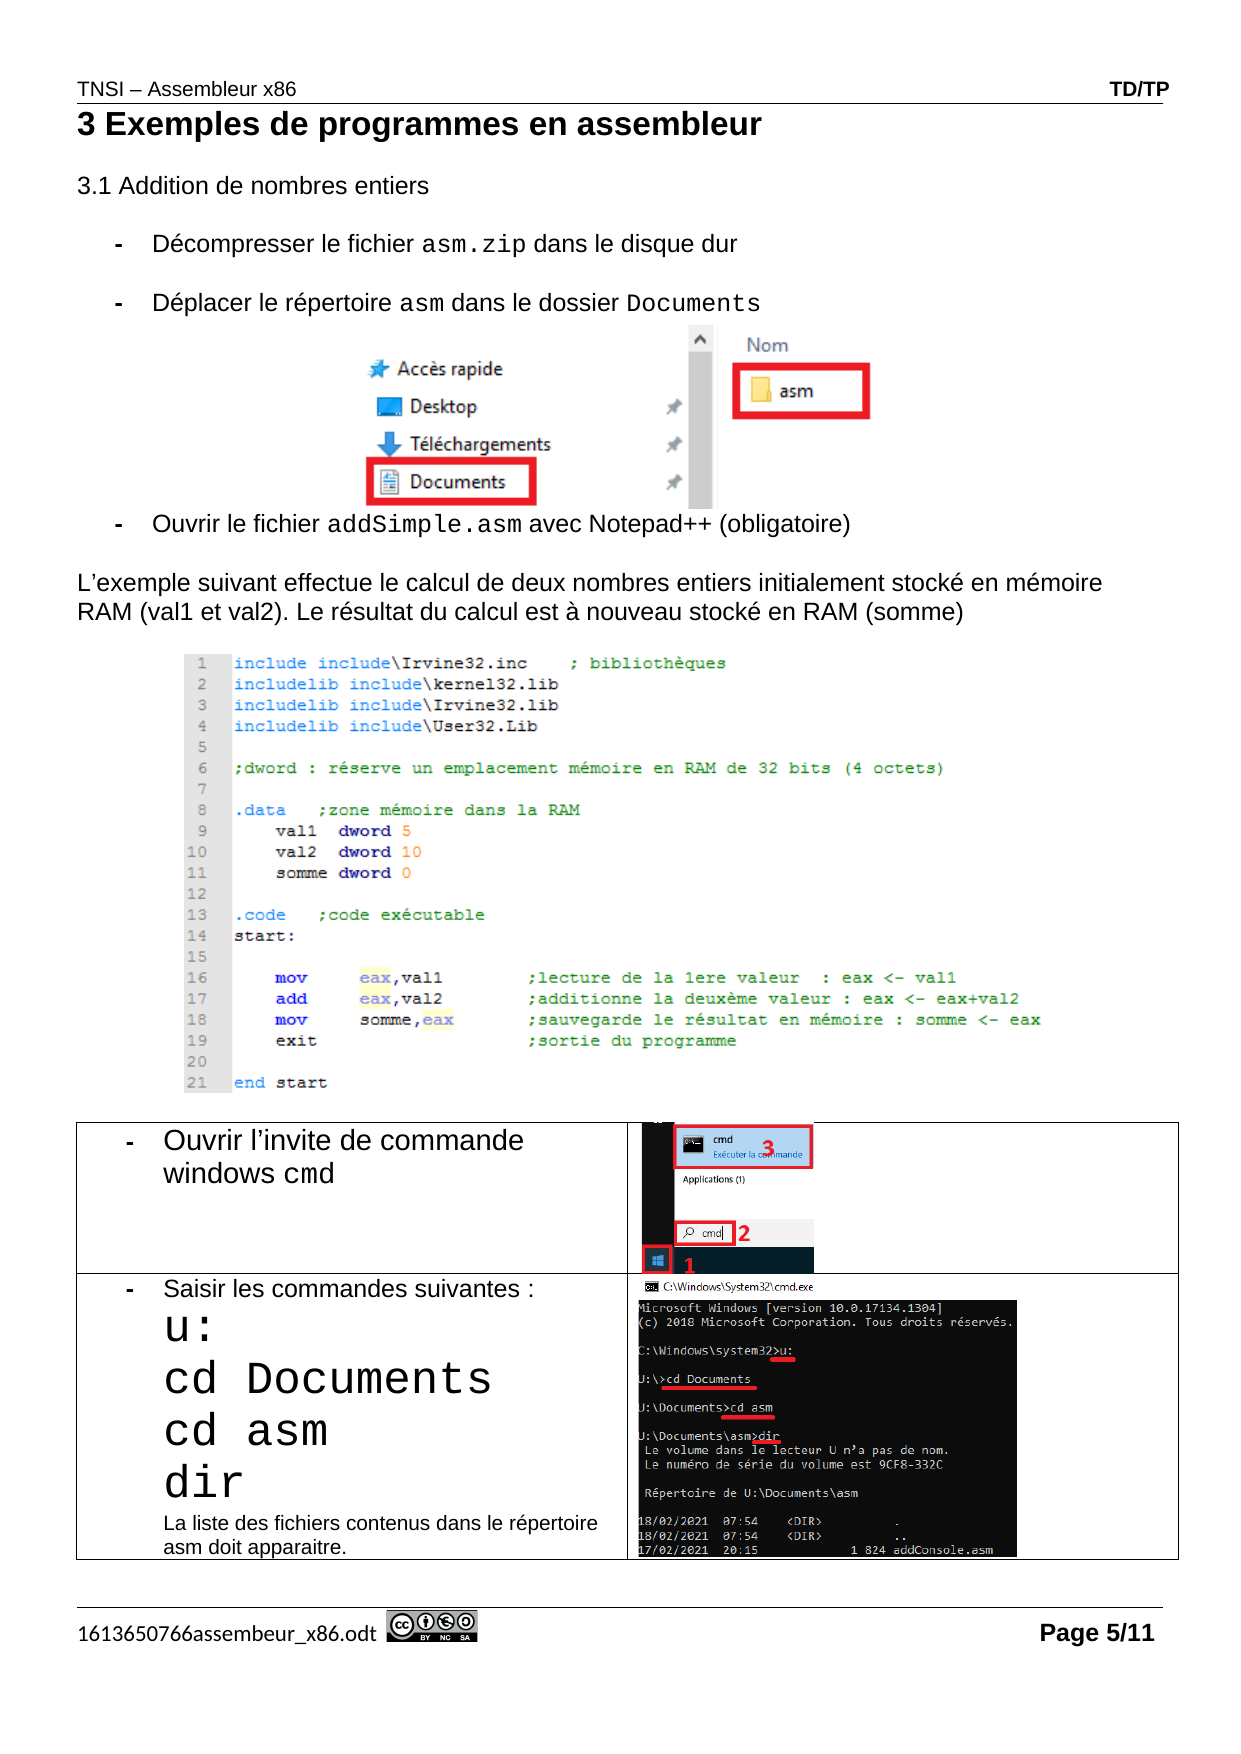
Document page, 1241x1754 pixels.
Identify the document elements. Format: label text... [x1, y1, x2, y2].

list Décompresser le fichier asm.zip dans le disque dur [114, 228, 1163, 259]
picture [641, 1122, 814, 1274]
table_header Ouvrir l’invite de commande windows cmd [77, 1123, 627, 1273]
list Déplacer le répertoire asm dans le dossier Documents [114, 288, 1163, 319]
table_header [814, 1123, 1178, 1273]
table_cell Saisir les commandes suivantes : u: cd Documents cd asm dir La liste des fichiers contenus dans le répertoire asm doit apparaitre. [77, 1274, 627, 1559]
table_cell [628, 1274, 1178, 1559]
text 3.1 Addition de nombres entiers [77, 171, 1163, 200]
picture [184, 654, 1058, 1093]
picture [357, 319, 886, 509]
text 3 Exemples de programmes en assembleur [77, 104, 1163, 142]
list Ouvrir le fichier addSimple.asm avec Notepad++ (obligatoire) [114, 509, 1163, 540]
table_header [628, 1123, 641, 1273]
picture [386, 1610, 478, 1642]
text L’exemple suivant effectue le calcul de deux nombres entiers initialement stocké en mémoire RAM (val1 et val2). Le résultat du calcul est à nouveau stocké en RAM (somme) [77, 568, 1163, 626]
